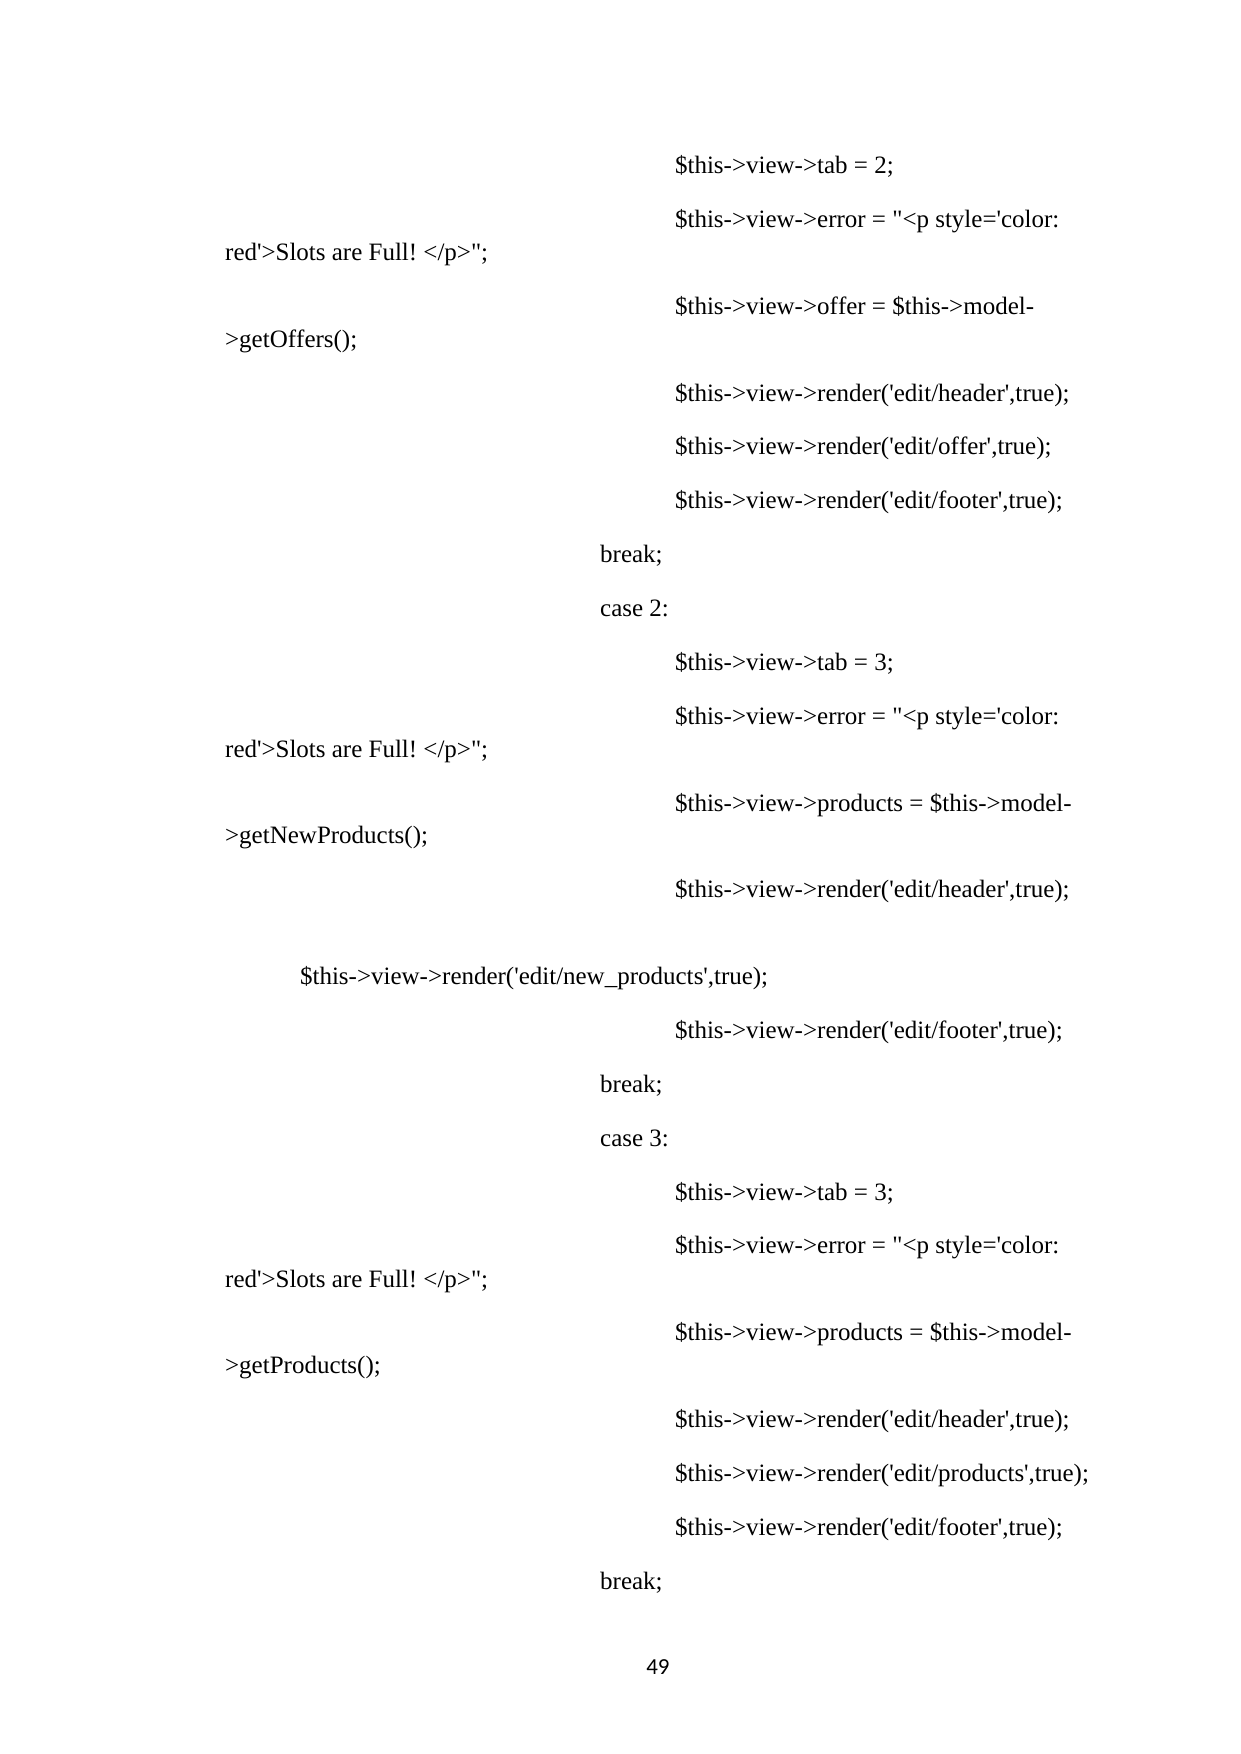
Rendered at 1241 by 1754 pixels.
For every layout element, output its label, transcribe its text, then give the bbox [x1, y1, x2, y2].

text $this->view->render('edit/products',true); [225, 1458, 1090, 1487]
text $this->view->error = "<p style='color: red'>Slots are Full! </p>"; [225, 1231, 1090, 1292]
text $this->view->render('edit/footer',true); [225, 485, 1090, 514]
text $this->view->tab = 2; [225, 150, 1090, 179]
text $this->view->offer = $this->model->getOffers(); [225, 291, 1090, 352]
text break; [225, 1566, 1090, 1595]
text break; [225, 539, 1090, 568]
text $this->view->error = "<p style='color: red'>Slots are Full! </p>"; [225, 701, 1090, 762]
text break; [225, 1069, 1090, 1098]
text case 3: [225, 1123, 1090, 1152]
text $this->view->products = $this->model->getProducts(); [225, 1317, 1090, 1379]
text $this->view->products = $this->model->getNewProducts(); [225, 788, 1090, 849]
text case 2: [225, 593, 1090, 622]
text $this->view->render('edit/header',true); [225, 874, 1090, 903]
text $this->view->render('edit/header',true); [225, 1404, 1090, 1433]
text $this->view->render('edit/new_products',true); [225, 928, 1090, 990]
text $this->view->render('edit/offer',true); [225, 431, 1090, 460]
text $this->view->tab = 3; [225, 647, 1090, 676]
text $this->view->error = "<p style='color: red'>Slots are Full! </p>"; [225, 204, 1090, 266]
text $this->view->render('edit/footer',true); [225, 1015, 1090, 1044]
text $this->view->render('edit/footer',true); [225, 1512, 1090, 1541]
text $this->view->tab = 3; [225, 1177, 1090, 1206]
text $this->view->render('edit/header',true); [225, 378, 1090, 406]
